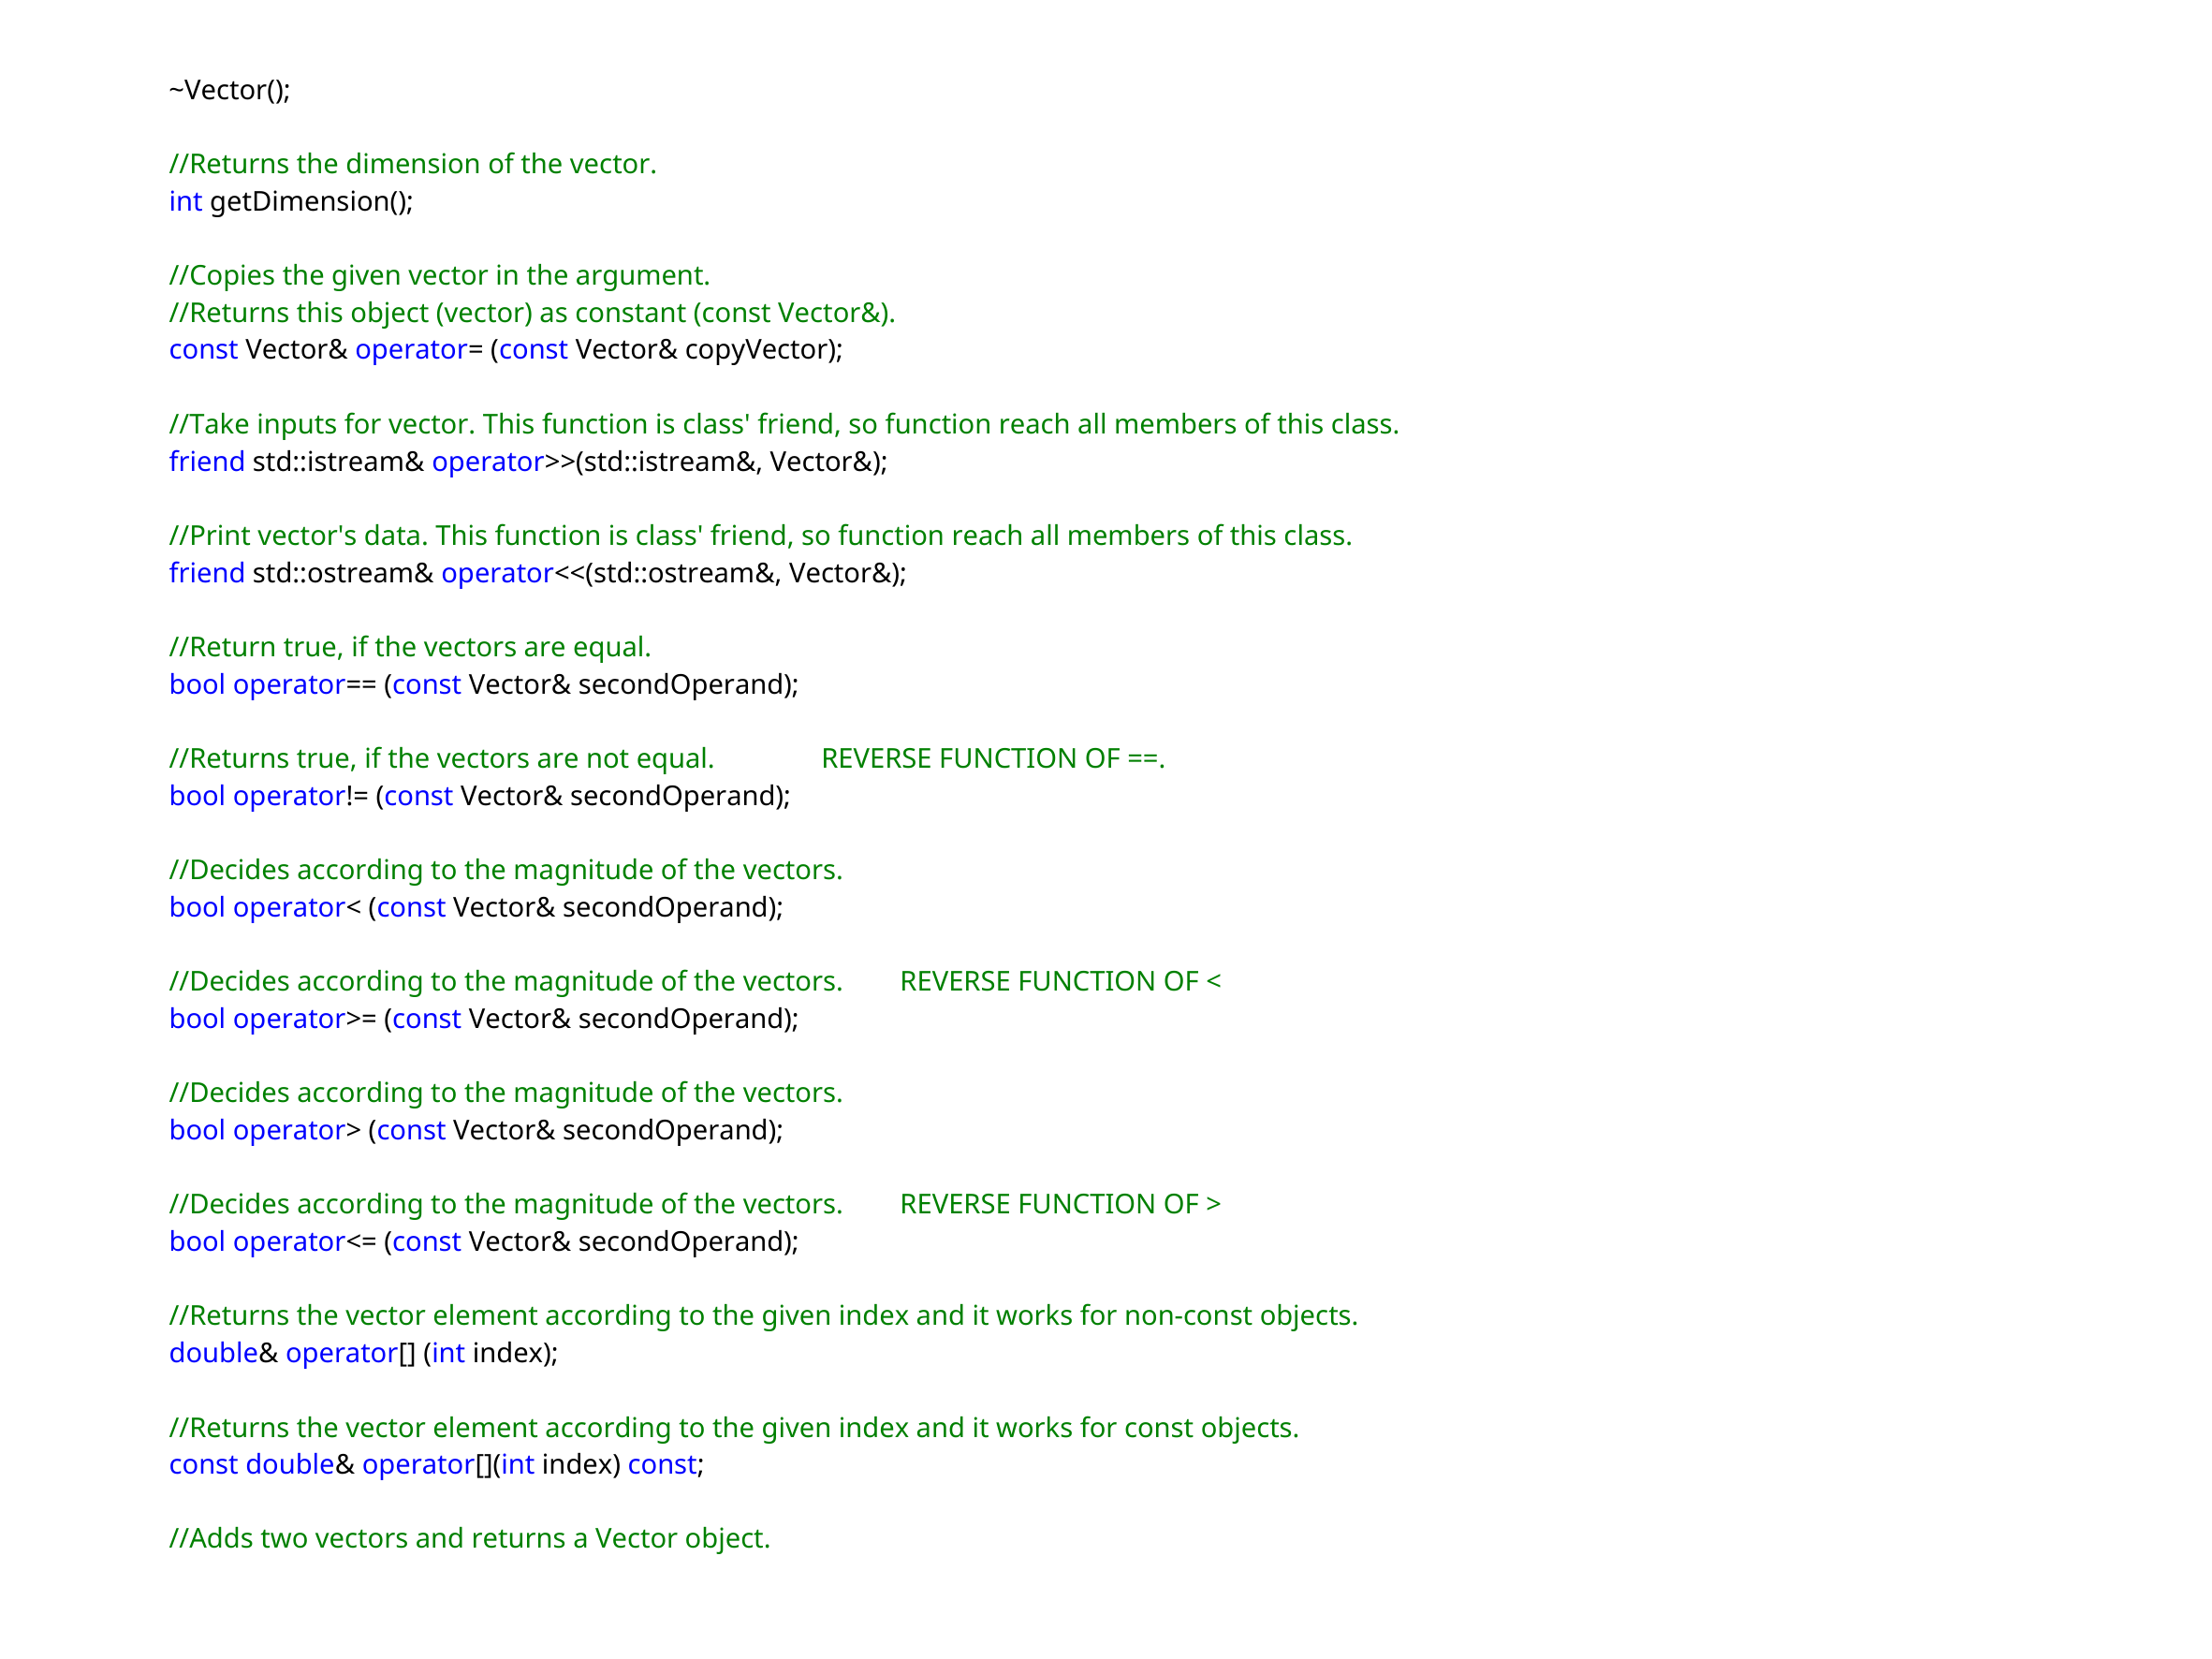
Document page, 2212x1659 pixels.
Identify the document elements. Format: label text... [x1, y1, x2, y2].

text //Decides according to the magnitude of the vectors. REVERSE FUNCTION OF < [140, 962, 2071, 999]
text //Returns the dimension of the vector. [140, 144, 2071, 182]
text //Decides according to the magnitude of the vectors. [140, 850, 2071, 888]
text //Take inputs for vector. This function is class' friend, so function reach all members of this class. [140, 404, 2071, 442]
text double& operator[] (int index); [140, 1333, 2071, 1371]
text //Copies the given vector in the argument. [140, 256, 2071, 293]
text //Returns the vector element according to the given index and it works for non-const objects. [140, 1297, 2071, 1333]
text bool operator== (const Vector& secondOperand); [140, 665, 2071, 702]
text //Returns the vector element according to the given index and it works for const objects. [140, 1408, 2071, 1445]
text int getDimension(); [140, 182, 2071, 219]
text //Returns true, if the vectors are not equal. REVERSE FUNCTION OF ==. [140, 739, 2071, 776]
text friend std::ostream& operator<<(std::ostream&, Vector&); [140, 553, 2071, 591]
text //Decides according to the magnitude of the vectors. REVERSE FUNCTION OF > [140, 1185, 2071, 1222]
text bool operator> (const Vector& secondOperand); [140, 1110, 2071, 1148]
text bool operator>= (const Vector& secondOperand); [140, 999, 2071, 1036]
text const Vector& operator= (const Vector& copyVector); [140, 330, 2071, 367]
text bool operator!= (const Vector& secondOperand); [140, 776, 2071, 814]
text //Returns this object (vector) as constant (const Vector&). [140, 293, 2071, 330]
text friend std::istream& operator>>(std::istream&, Vector&); [140, 442, 2071, 479]
text //Adds two vectors and returns a Vector object. [140, 1520, 2071, 1556]
text //Decides according to the magnitude of the vectors. [140, 1074, 2071, 1110]
text ~Vector(); [140, 70, 2071, 108]
text bool operator<= (const Vector& secondOperand); [140, 1222, 2071, 1259]
text //Return true, if the vectors are equal. [140, 627, 2071, 665]
text bool operator< (const Vector& secondOperand); [140, 888, 2071, 925]
text //Print vector's data. This function is class' friend, so function reach all members of this class. [140, 516, 2071, 553]
text const double& operator[](int index) const; [140, 1445, 2071, 1482]
